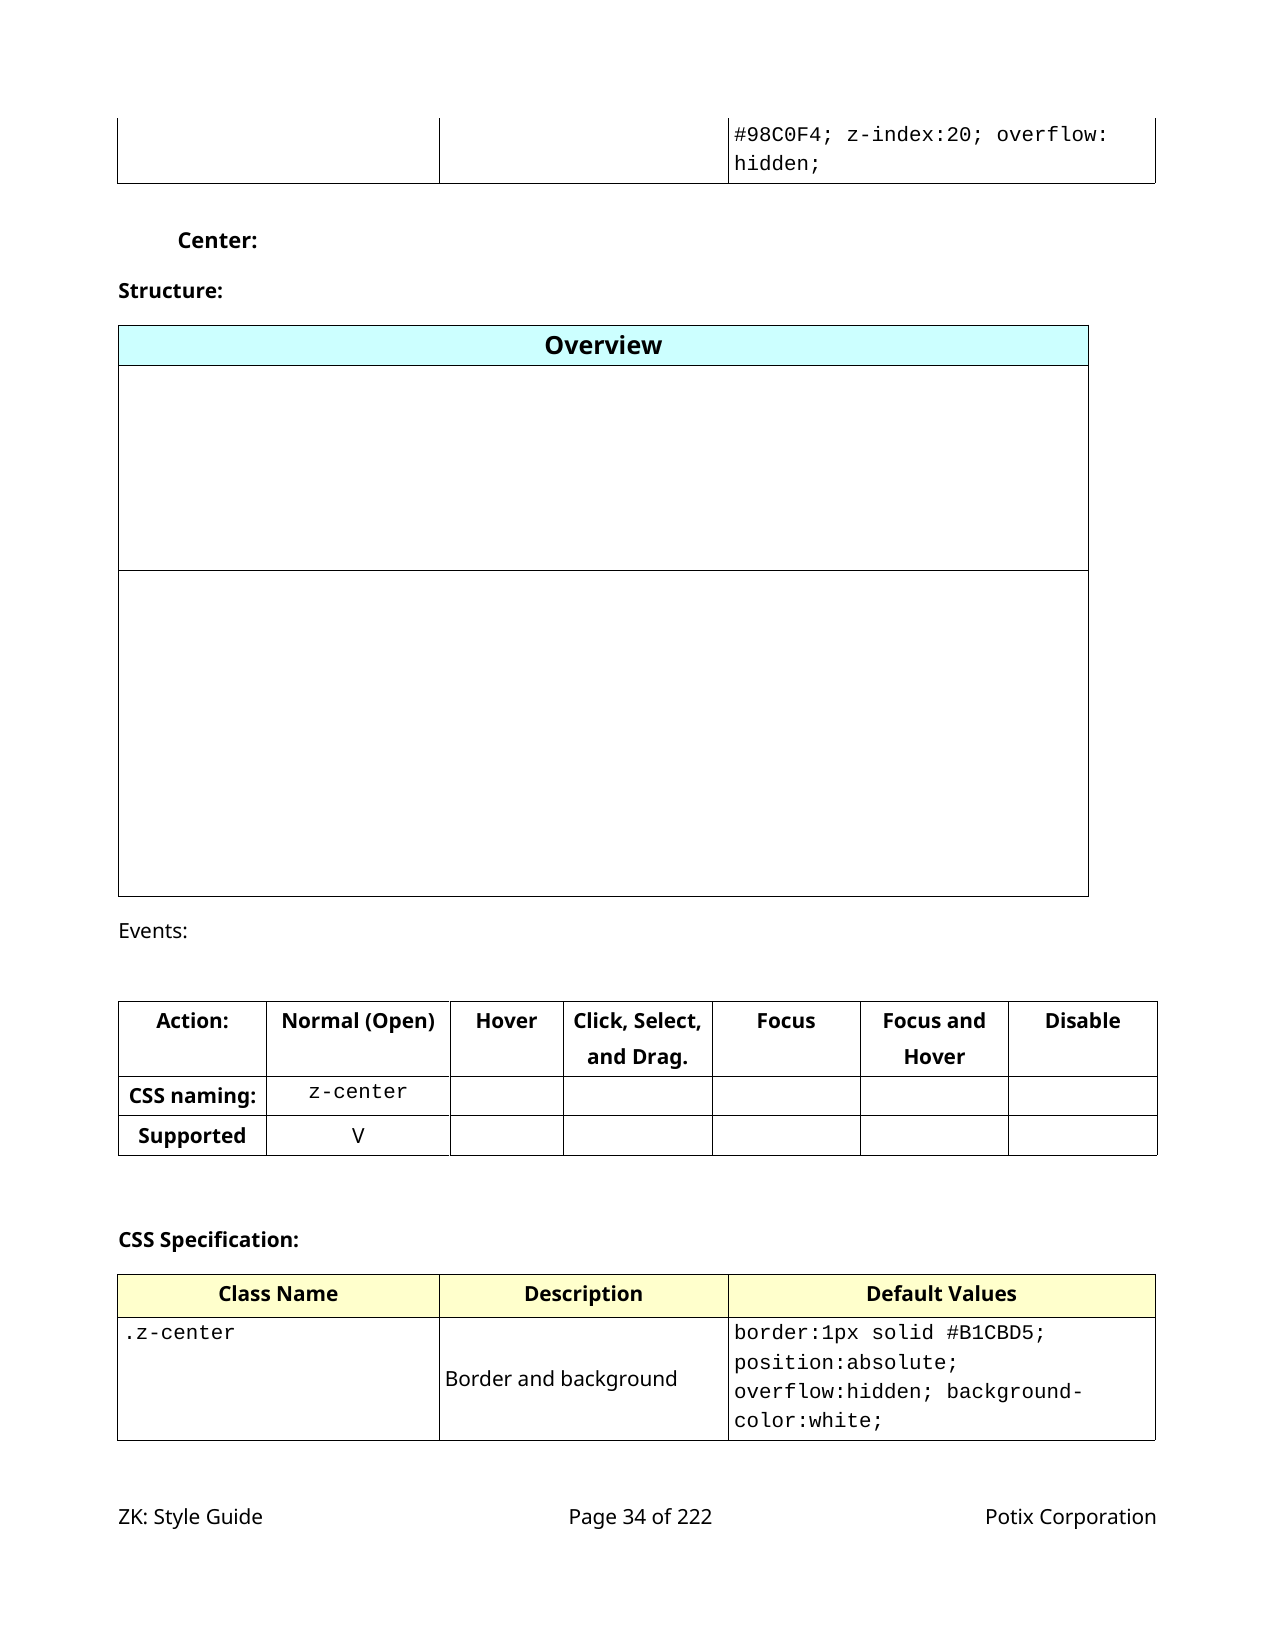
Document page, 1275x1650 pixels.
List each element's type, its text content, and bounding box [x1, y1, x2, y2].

table_cell V [267, 1116, 449, 1155]
table_cell [1009, 1116, 1157, 1155]
table_cell z-center [267, 1077, 449, 1115]
table_header Focus and Hover [861, 1002, 1008, 1076]
table_cell CSS naming: [119, 1077, 266, 1115]
table_cell [713, 1116, 860, 1155]
table_header Default Values [729, 1275, 1155, 1317]
table_header Class Name [118, 1275, 439, 1317]
table_header Focus [713, 1002, 860, 1076]
text Events: [118, 917, 1157, 980]
table_header Action: [119, 1002, 266, 1076]
table_cell [861, 1116, 1008, 1155]
table_header Disable [1009, 1002, 1157, 1076]
table_header Description [440, 1275, 728, 1317]
table_header Normal (Open) [267, 1002, 449, 1076]
table_cell [564, 1116, 712, 1155]
table_cell #98C0F4; z-index:20; overflow: hidden; [729, 118, 1155, 183]
table_cell [564, 1077, 712, 1115]
table_header Click, Select, and Drag. [564, 1002, 712, 1076]
table_header Hover [451, 1002, 563, 1076]
table_cell [118, 118, 439, 183]
table_header Overview [119, 326, 1088, 365]
table_cell [861, 1077, 1008, 1115]
table_cell [1009, 1077, 1157, 1115]
table_cell Supported [119, 1116, 266, 1155]
subtitle Center: [177, 225, 1157, 255]
table_cell border:1px solid #B1CBD5; position:absolute; overflow:hidden; background-color:white; [729, 1318, 1155, 1440]
table_cell [440, 118, 728, 183]
table_cell [451, 1077, 563, 1115]
table_cell .z-center [118, 1318, 439, 1440]
text CSS Specification: [118, 1225, 1157, 1253]
table_cell [119, 366, 1088, 570]
text Structure: [118, 276, 1157, 304]
table_cell [713, 1077, 860, 1115]
table_cell Border and background [440, 1318, 728, 1440]
table_cell [119, 571, 1088, 896]
table_cell [451, 1116, 563, 1155]
